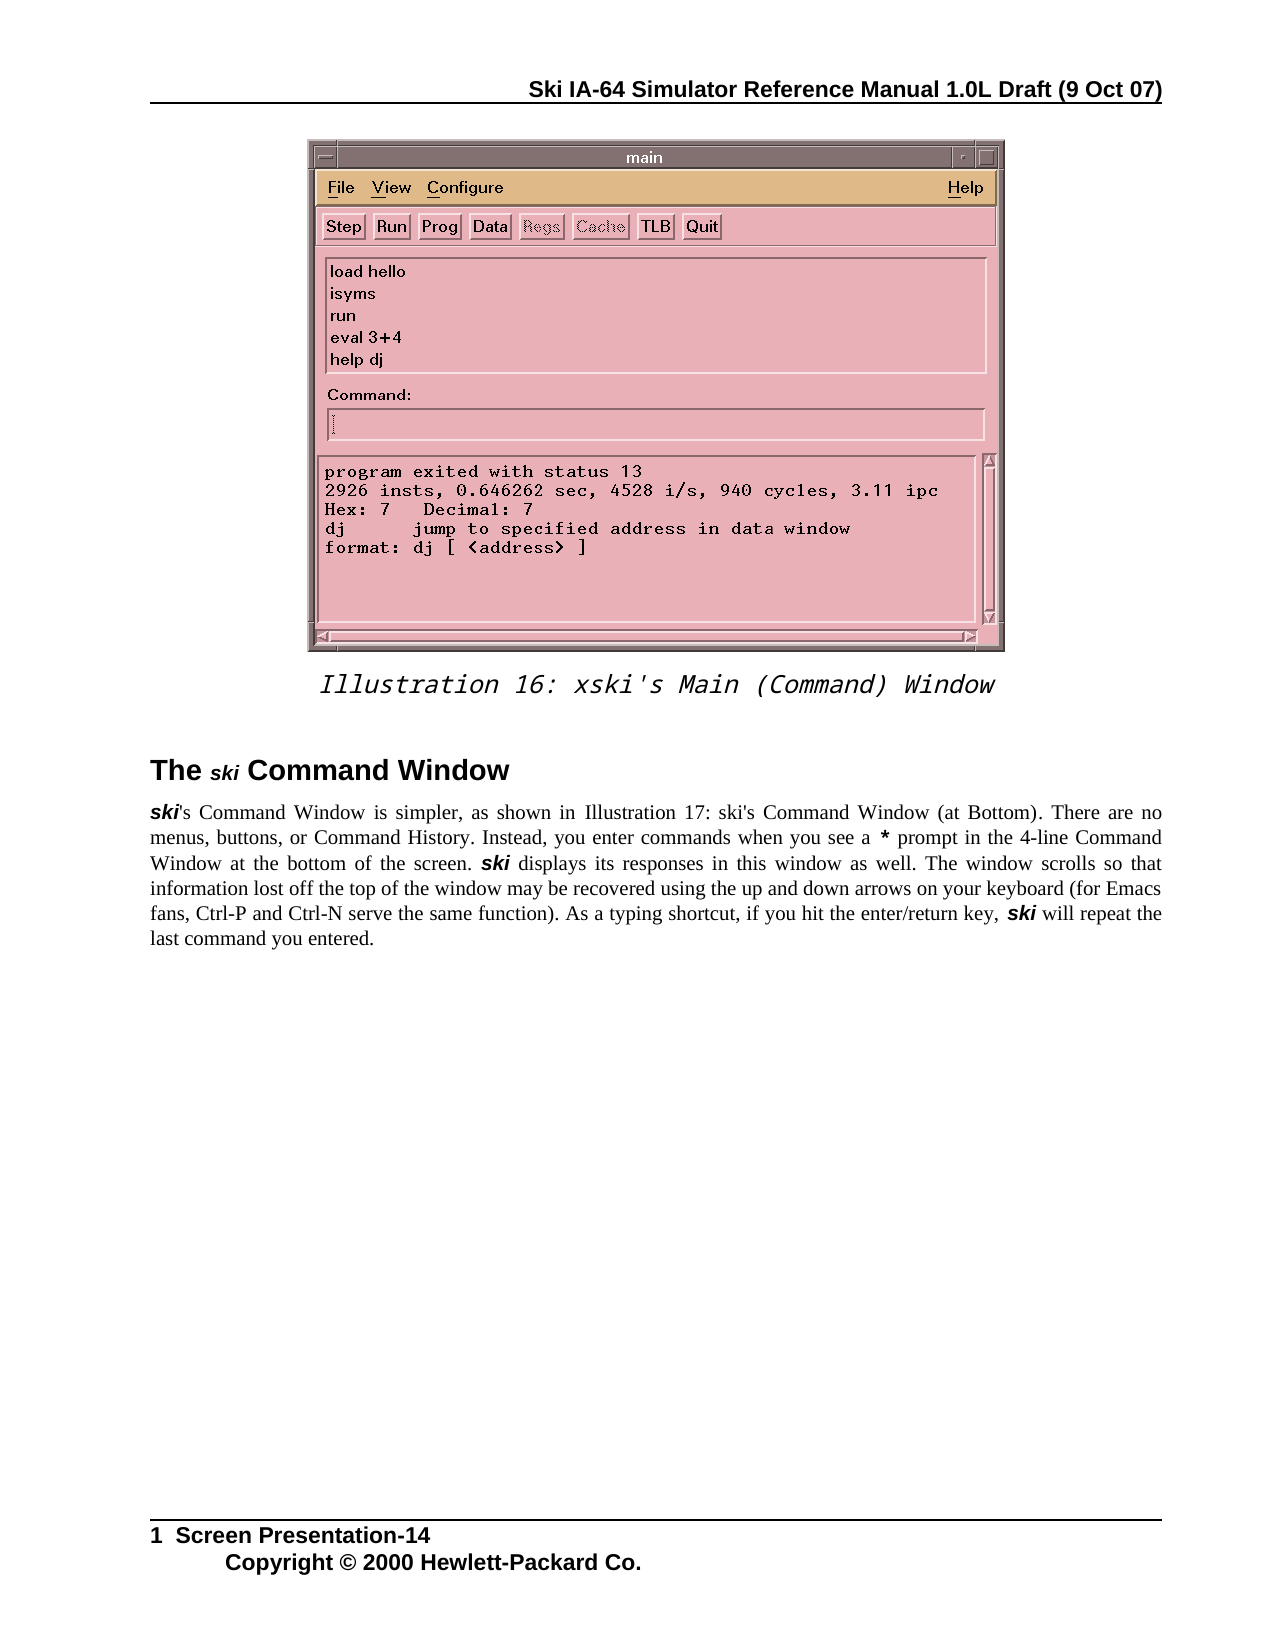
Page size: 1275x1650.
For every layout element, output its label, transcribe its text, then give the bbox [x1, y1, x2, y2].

subtitle The ski Command Window [150, 754, 1162, 787]
table_header [150, 963, 1162, 1500]
text ski's Command Window is simpler, as shown in Illustration 17: ski's Command Window (at Bottom). There are no menus, buttons, or Command History. Instead, you enter commands when you see a * prompt in the 4-line Command Window at the bottom of the screen. ski displays its responses in this window as well. The window scrolls so that information lost off the top of the window may be recovered using the up and down arrows on your keyboard (for Emacs fans, Ctrl-P and Ctrl-N serve the same function). As a typing shortcut, if you hit the enter/return key, ski will repeat the last command you entered. [150, 799, 1162, 950]
table_header [150, 113, 1162, 729]
